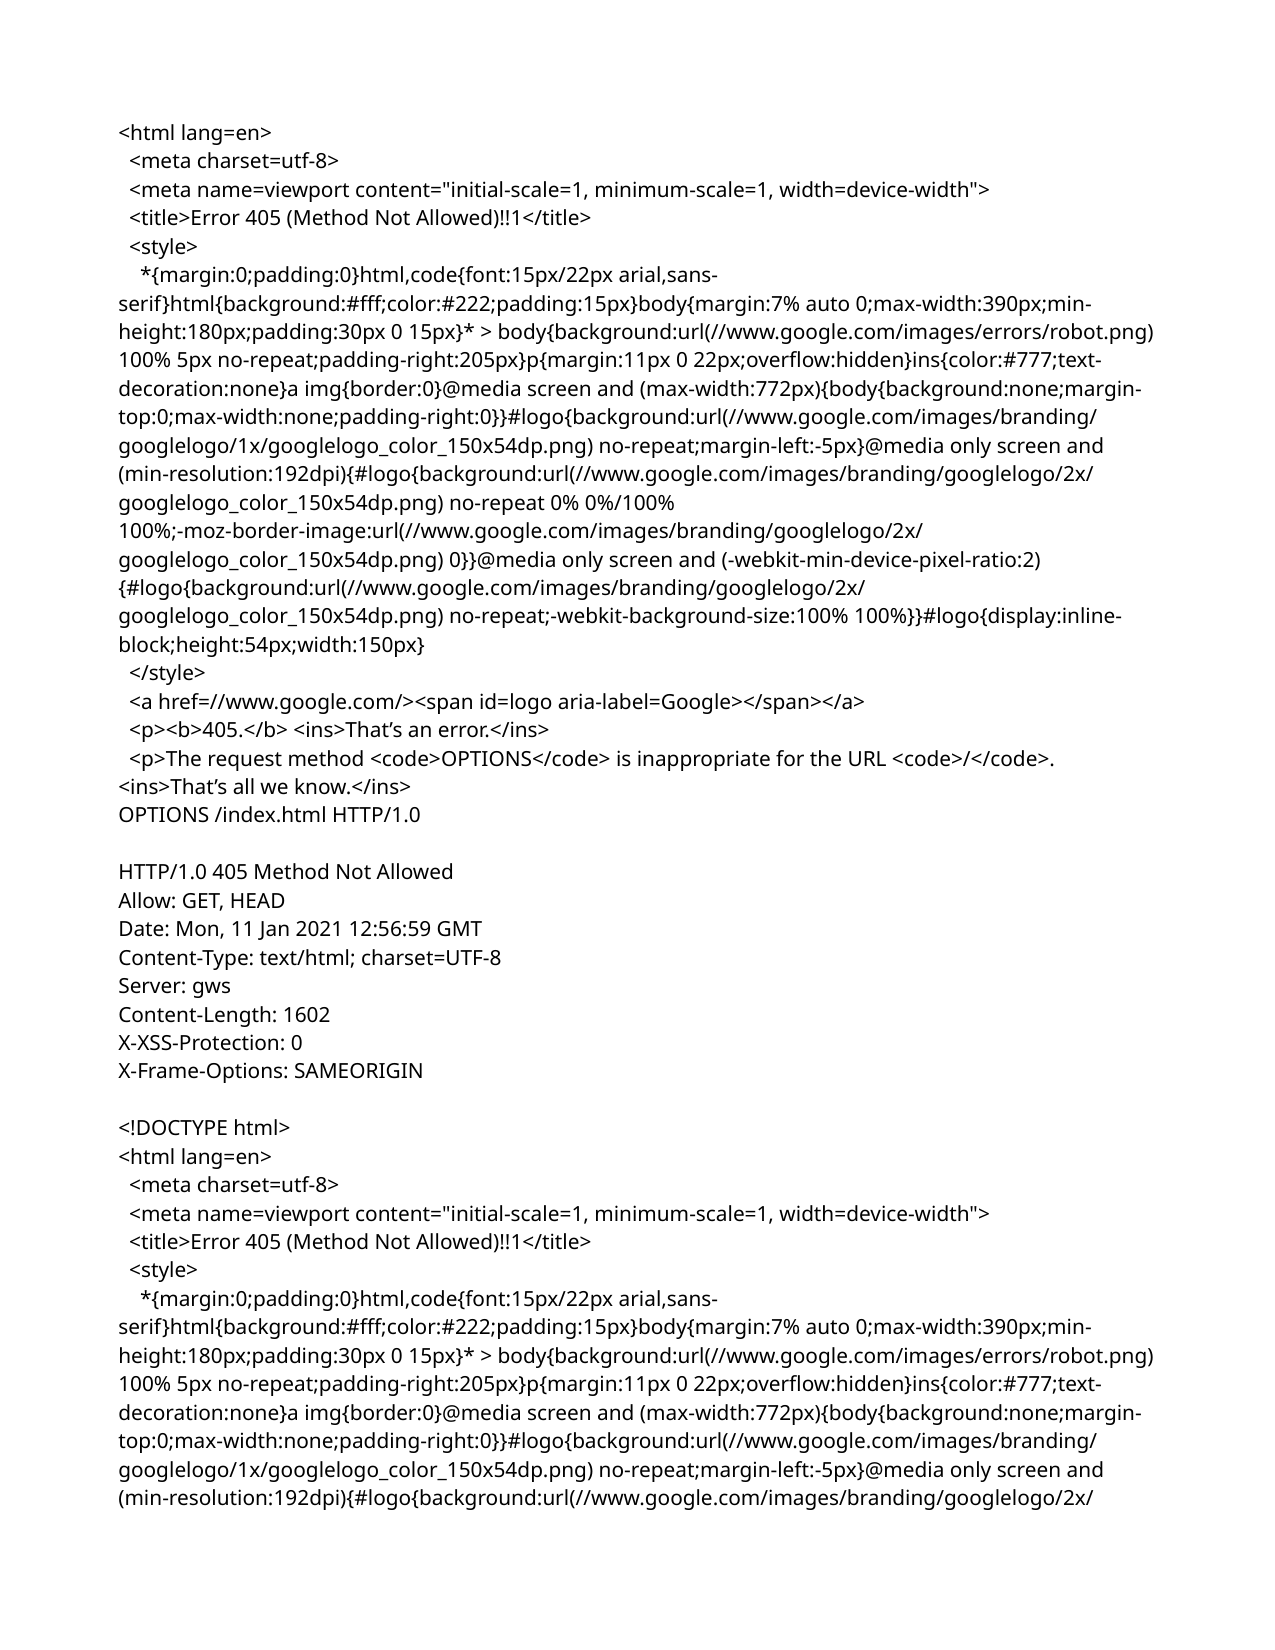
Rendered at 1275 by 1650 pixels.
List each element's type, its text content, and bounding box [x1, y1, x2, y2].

text HTTP/1.0 405 Method Not Allowed [118, 857, 1157, 886]
text X-XSS-Protection: 0 [118, 1028, 1157, 1057]
text <p><b>405.</b> <ins>That’s an error.</ins> [118, 715, 1157, 744]
text <meta charset=utf-8> [118, 147, 1157, 175]
text Content-Length: 1602 [118, 1000, 1157, 1028]
text </style> [118, 658, 1157, 687]
text Date: Mon, 11 Jan 2021 12:56:59 GMT [118, 914, 1157, 943]
text <style> [118, 1256, 1157, 1284]
text <meta charset=utf-8> [118, 1170, 1157, 1199]
text OPTIONS /index.html HTTP/1.0 [118, 801, 1157, 829]
text *{margin:0;padding:0}html,code{font:15px/22px arial,sans-serif}html{background:#fff;color:#222;padding:15px}body{margin:7% auto 0;max-width:390px;min-height:180px;padding:30px 0 15px}* > body{background:url(//www.google.com/images/errors/robot.png) 100% 5px no-repeat;padding-right:205px}p{margin:11px 0 22px;overflow:hidden}ins{color:#777;text-decoration:none}a img{border:0}@media screen and (max-width:772px){body{background:none;margin-top:0;max-width:none;padding-right:0}}#logo{background:url(//www.google.com/images/branding/googlelogo/1x/googlelogo_color_150x54dp.png) no-repeat;margin-left:-5px}@media only screen and (min-resolution:192dpi){#logo{background:url(//www.google.com/images/branding/googlelogo/2x/googlelogo_color_150x54dp.png) no-repeat 0% 0%/100% 100%;-moz-border-image:url(//www.google.com/images/branding/googlelogo/2x/googlelogo_color_150x54dp.png) 0}}@media only screen and (-webkit-min-device-pixel-ratio:2){#logo{background:url(//www.google.com/images/branding/googlelogo/2x/googlelogo_color_150x54dp.png) no-repeat;-webkit-background-size:100% 100%}}#logo{display:inline-block;height:54px;width:150px} [118, 260, 1157, 658]
text <html lang=en> [118, 118, 1157, 147]
text <title>Error 405 (Method Not Allowed)!!1</title> [118, 203, 1157, 232]
text <html lang=en> [118, 1142, 1157, 1170]
text <!DOCTYPE html> [118, 1113, 1157, 1142]
text *{margin:0;padding:0}html,code{font:15px/22px arial,sans-serif}html{background:#fff;color:#222;padding:15px}body{margin:7% auto 0;max-width:390px;min-height:180px;padding:30px 0 15px}* > body{background:url(//www.google.com/images/errors/robot.png) 100% 5px no-repeat;padding-right:205px}p{margin:11px 0 22px;overflow:hidden}ins{color:#777;text-decoration:none}a img{border:0}@media screen and (max-width:772px){body{background:none;margin-top:0;max-width:none;padding-right:0}}#logo{background:url(//www.google.com/images/branding/googlelogo/1x/googlelogo_color_150x54dp.png) no-repeat;margin-left:-5px}@media only screen and (min-resolution:192dpi){#logo{background:url(//www.google.com/images/branding/googlelogo/2x/ [118, 1284, 1157, 1512]
text <meta name=viewport content="initial-scale=1, minimum-scale=1, width=device-width"> [118, 1199, 1157, 1227]
text <p>The request method <code>OPTIONS</code> is inappropriate for the URL <code>/</code>. <ins>That’s all we know.</ins> [118, 744, 1157, 801]
text <title>Error 405 (Method Not Allowed)!!1</title> [118, 1227, 1157, 1256]
text <meta name=viewport content="initial-scale=1, minimum-scale=1, width=device-width"> [118, 175, 1157, 203]
text X-Frame-Options: SAMEORIGIN [118, 1057, 1157, 1085]
text <a href=//www.google.com/><span id=logo aria-label=Google></span></a> [118, 687, 1157, 715]
text <style> [118, 232, 1157, 260]
text Server: gws [118, 971, 1157, 1000]
text Content-Type: text/html; charset=UTF-8 [118, 943, 1157, 971]
text Allow: GET, HEAD [118, 886, 1157, 914]
